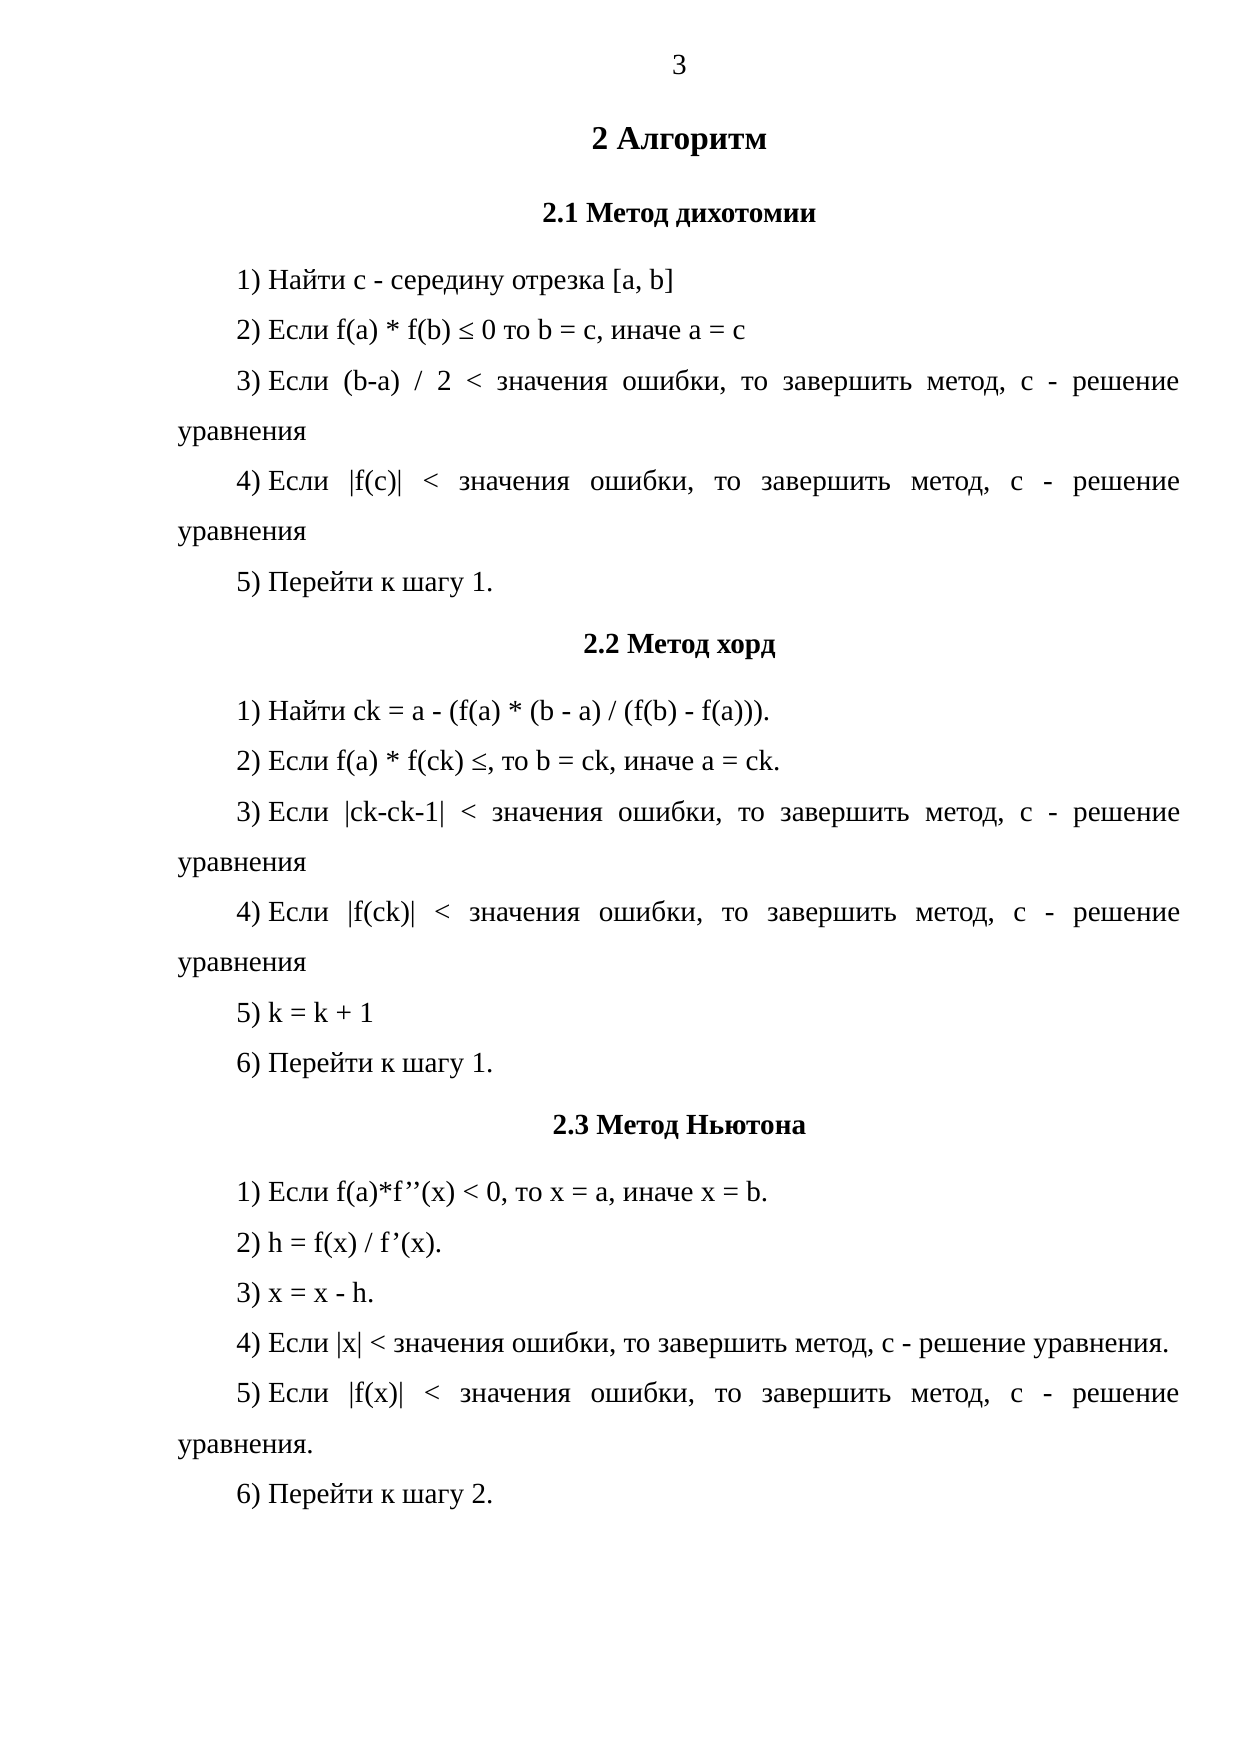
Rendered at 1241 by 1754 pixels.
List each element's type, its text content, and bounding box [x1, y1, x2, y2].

subtitle Метод хорд [177, 626, 1181, 659]
list Перейти к шагу 1. [177, 1045, 1181, 1079]
subtitle Метод дихотомии [177, 195, 1181, 228]
list Если f(a) * f(b) ≤ 0 то b = c, иначе a = c [177, 312, 1181, 346]
list Если (b-a) / 2 < значения ошибки, то завершить метод, c - решение уравнения [177, 363, 1181, 446]
list h = f(x) / f’(x). [177, 1225, 1181, 1258]
list Перейти к шагу 1. [177, 564, 1181, 597]
list x = x - h. [177, 1275, 1181, 1308]
subtitle Алгоритм [177, 118, 1181, 157]
list Если |f(ck)| < значения ошибки, то завершить метод, c - решение уравнения [177, 894, 1181, 978]
list Найти c - середину отрезка [a, b] [177, 262, 1181, 296]
list Если f(a) * f(ck) ≤, то b = ck, иначе a = ck. [177, 743, 1181, 777]
list k = k + 1 [177, 995, 1181, 1028]
list Если f(a)*f’’(x) < 0, то x = a, иначе x = b. [177, 1174, 1181, 1208]
subtitle Метод Ньютона [177, 1107, 1181, 1141]
list Если |x| < значения ошибки, то завершить метод, c - решение уравнения. [177, 1325, 1181, 1359]
list Если |f(c)| < значения ошибки, то завершить метод, c - решение уравнения [177, 463, 1181, 547]
list Если |f(x)| < значения ошибки, то завершить метод, c - решение уравнения. [177, 1376, 1181, 1459]
list Если |ck-ck-1| < значения ошибки, то завершить метод, c - решение уравнения [177, 794, 1181, 877]
list Найти ck = a - (f(a) * (b - a) / (f(b) - f(a))). [177, 693, 1181, 727]
list Перейти к шагу 2. [177, 1476, 1181, 1510]
